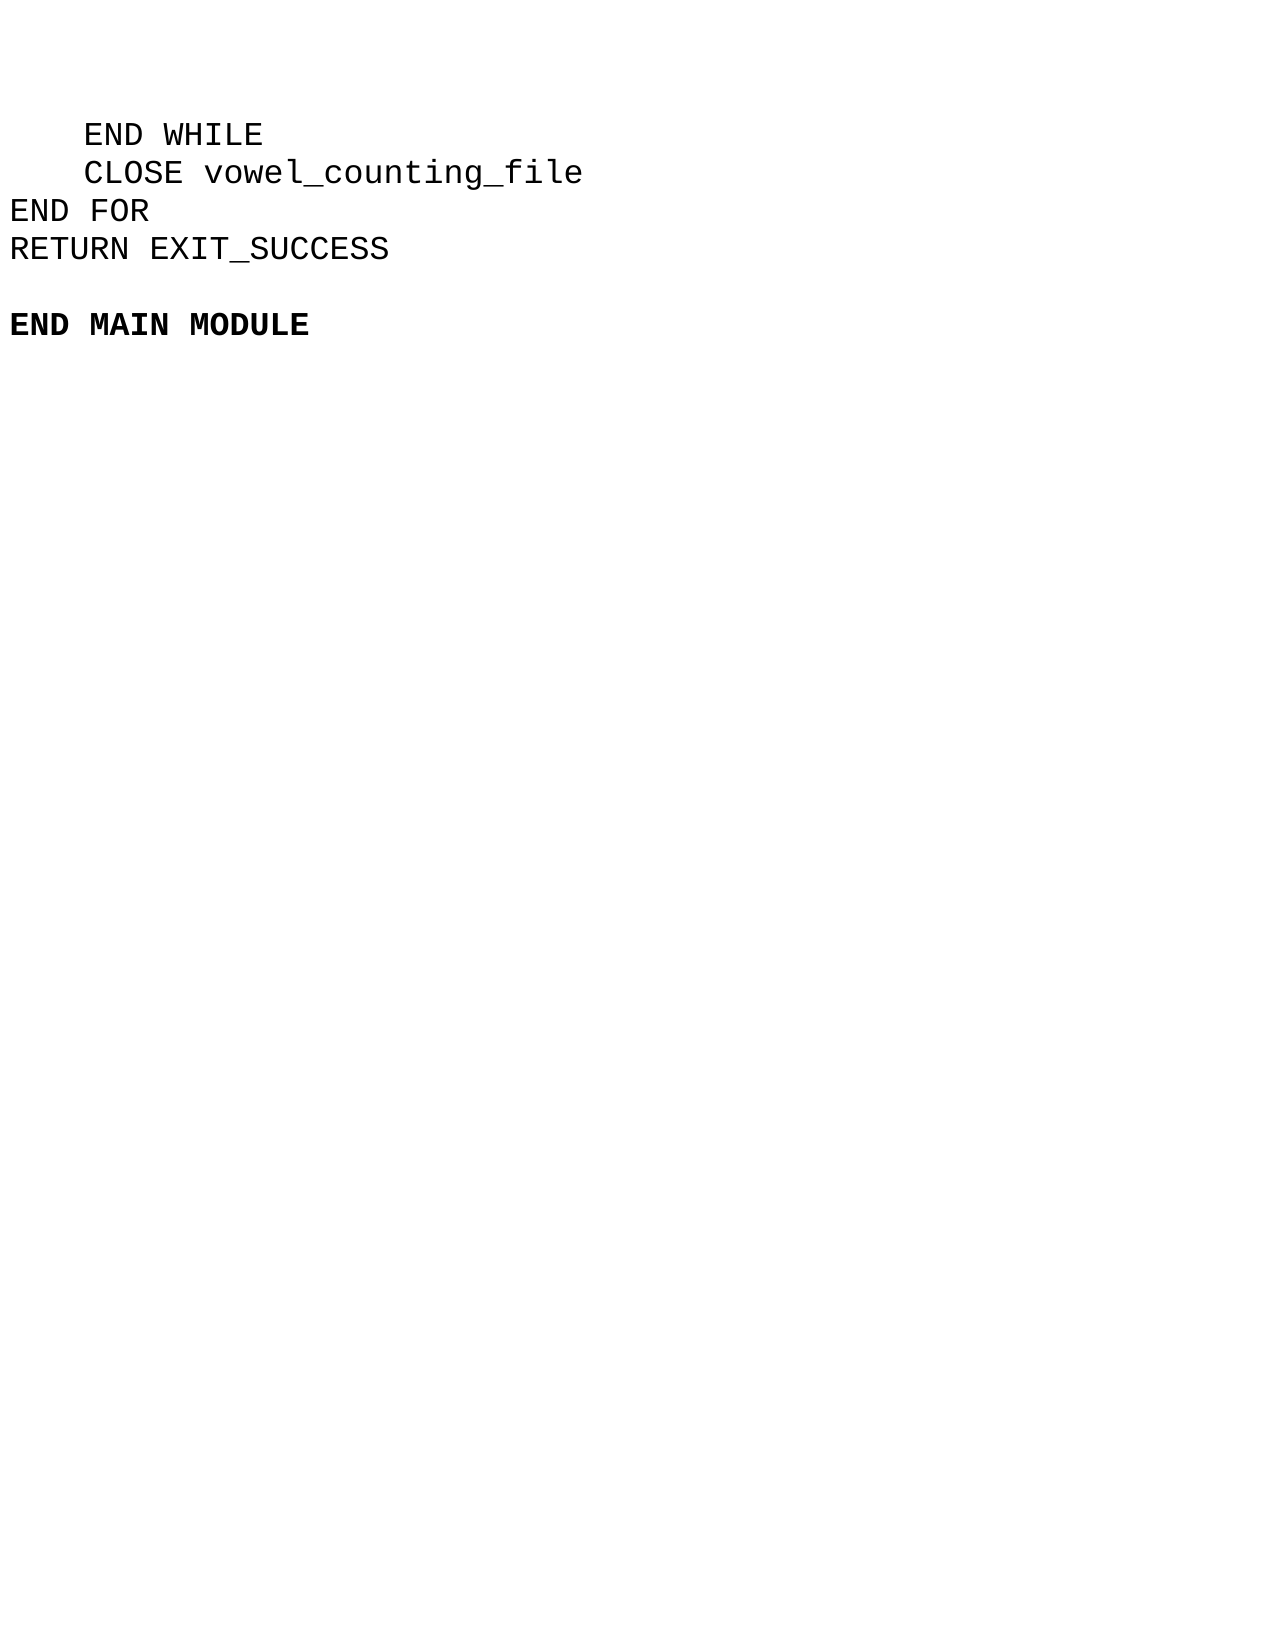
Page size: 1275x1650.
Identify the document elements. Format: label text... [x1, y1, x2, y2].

text CLOSE vowel_counting_file [9, 156, 1275, 194]
text END FOR [9, 194, 1275, 232]
text END MAIN MODULE [9, 307, 1275, 345]
text RETURN EXIT_SUCCESS [9, 232, 1275, 269]
text END WHILE [9, 118, 1275, 156]
